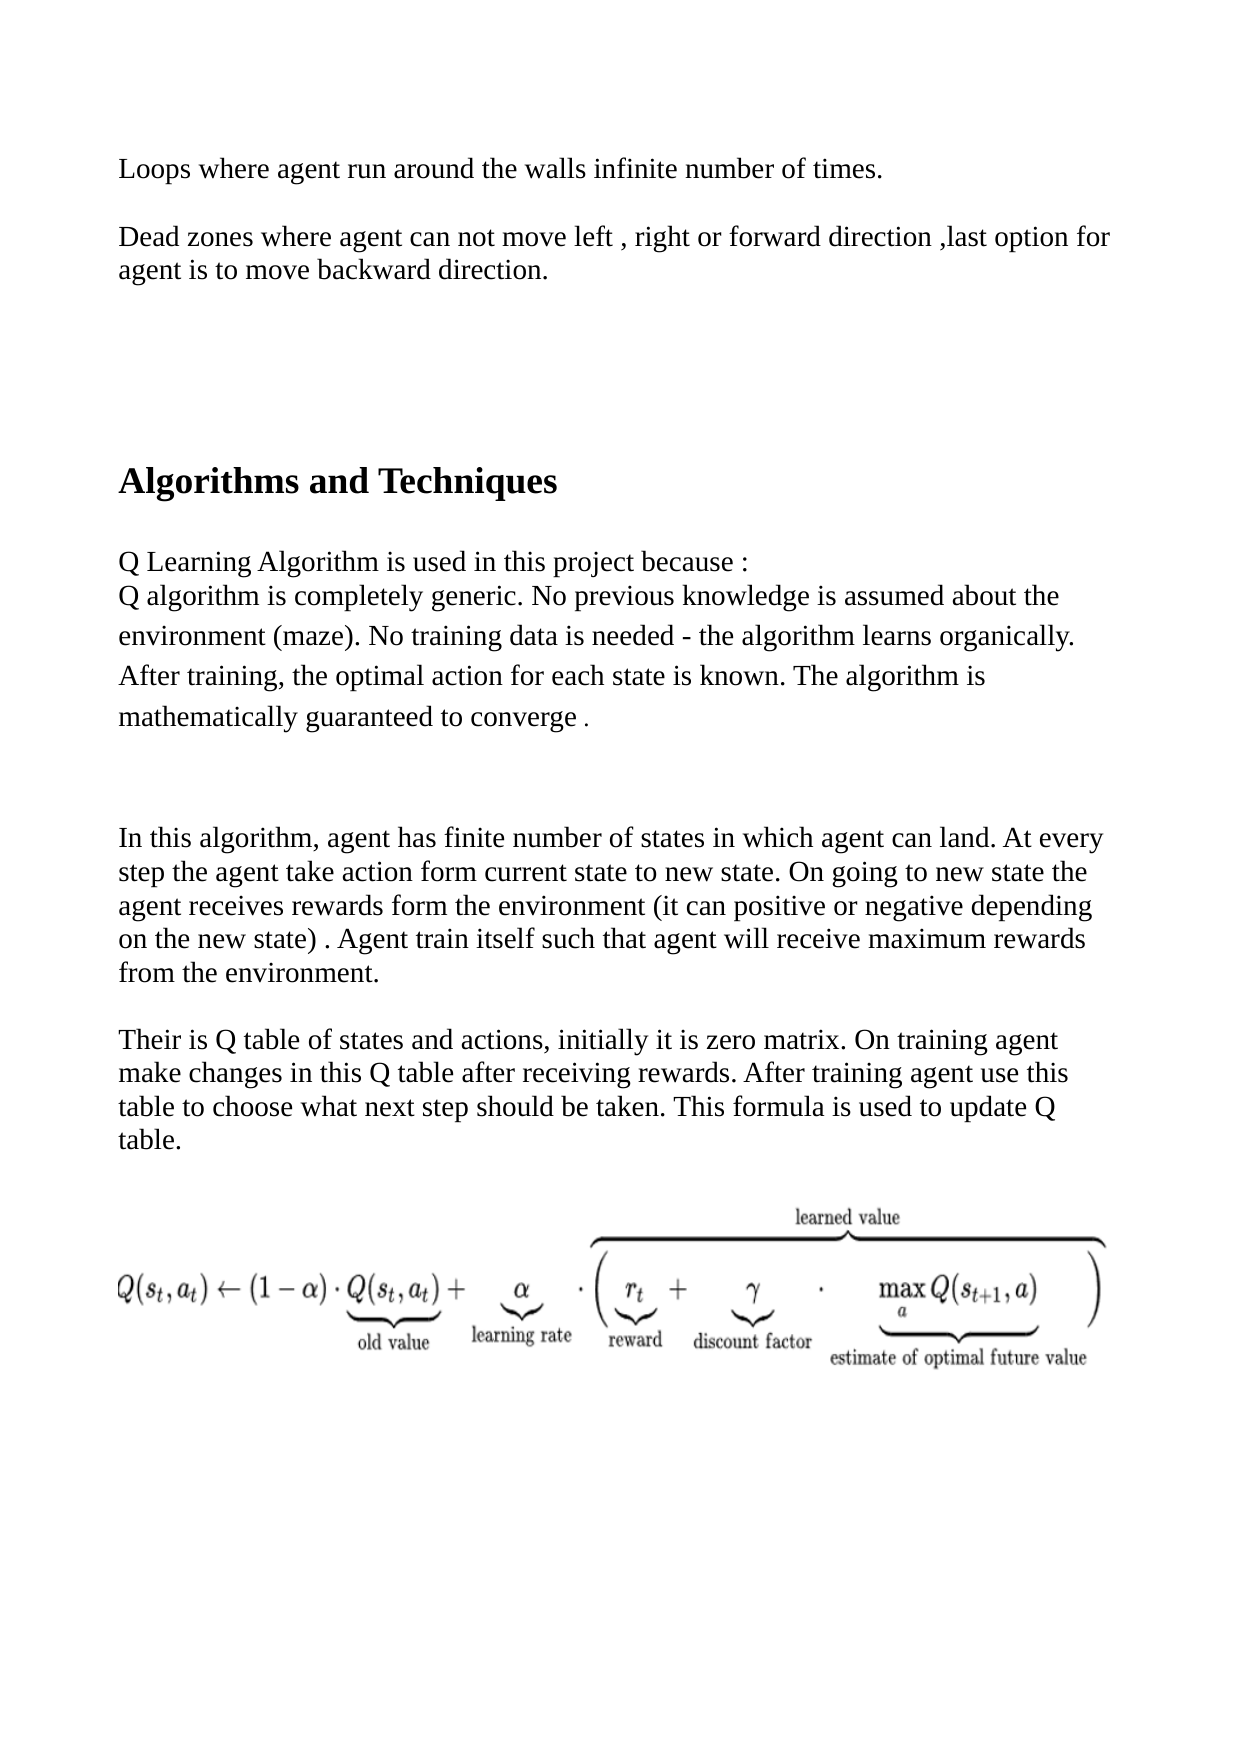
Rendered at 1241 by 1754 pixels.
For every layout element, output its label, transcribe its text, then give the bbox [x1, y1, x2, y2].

text Loops where agent run around the walls infinite number of times. [118, 152, 1122, 185]
text Q algorithm is completely generic. No previous knowledge is assumed about the environment (maze). No training data is needed - the algorithm learns organically. After training, the optimal action for each state is known. The algorithm is mathematically guaranteed to converge . [118, 578, 1122, 732]
text Q Learning Algorithm is used in this project because : [118, 544, 1122, 578]
text Their is Q table of states and actions, initially it is zero matrix. On training agent make changes in this Q table after receiving rewards. After training agent use this table to choose what next step should be taken. This formula is used to update Q table. [118, 1022, 1122, 1156]
text Algorithms and Techniques [118, 458, 1122, 501]
text In this algorithm, agent has finite number of states in which agent can land. At every step the agent take action form current state to new state. On going to new state the agent receives rewards form the environment (it can positive or negative depending on the new state) . Agent train itself such that agent will receive maximum rewards from the environment. [118, 821, 1122, 988]
picture [118, 1189, 1123, 1398]
text Dead zones where agent can not move left , right or forward direction ,last option for agent is to move backward direction. [118, 219, 1122, 286]
